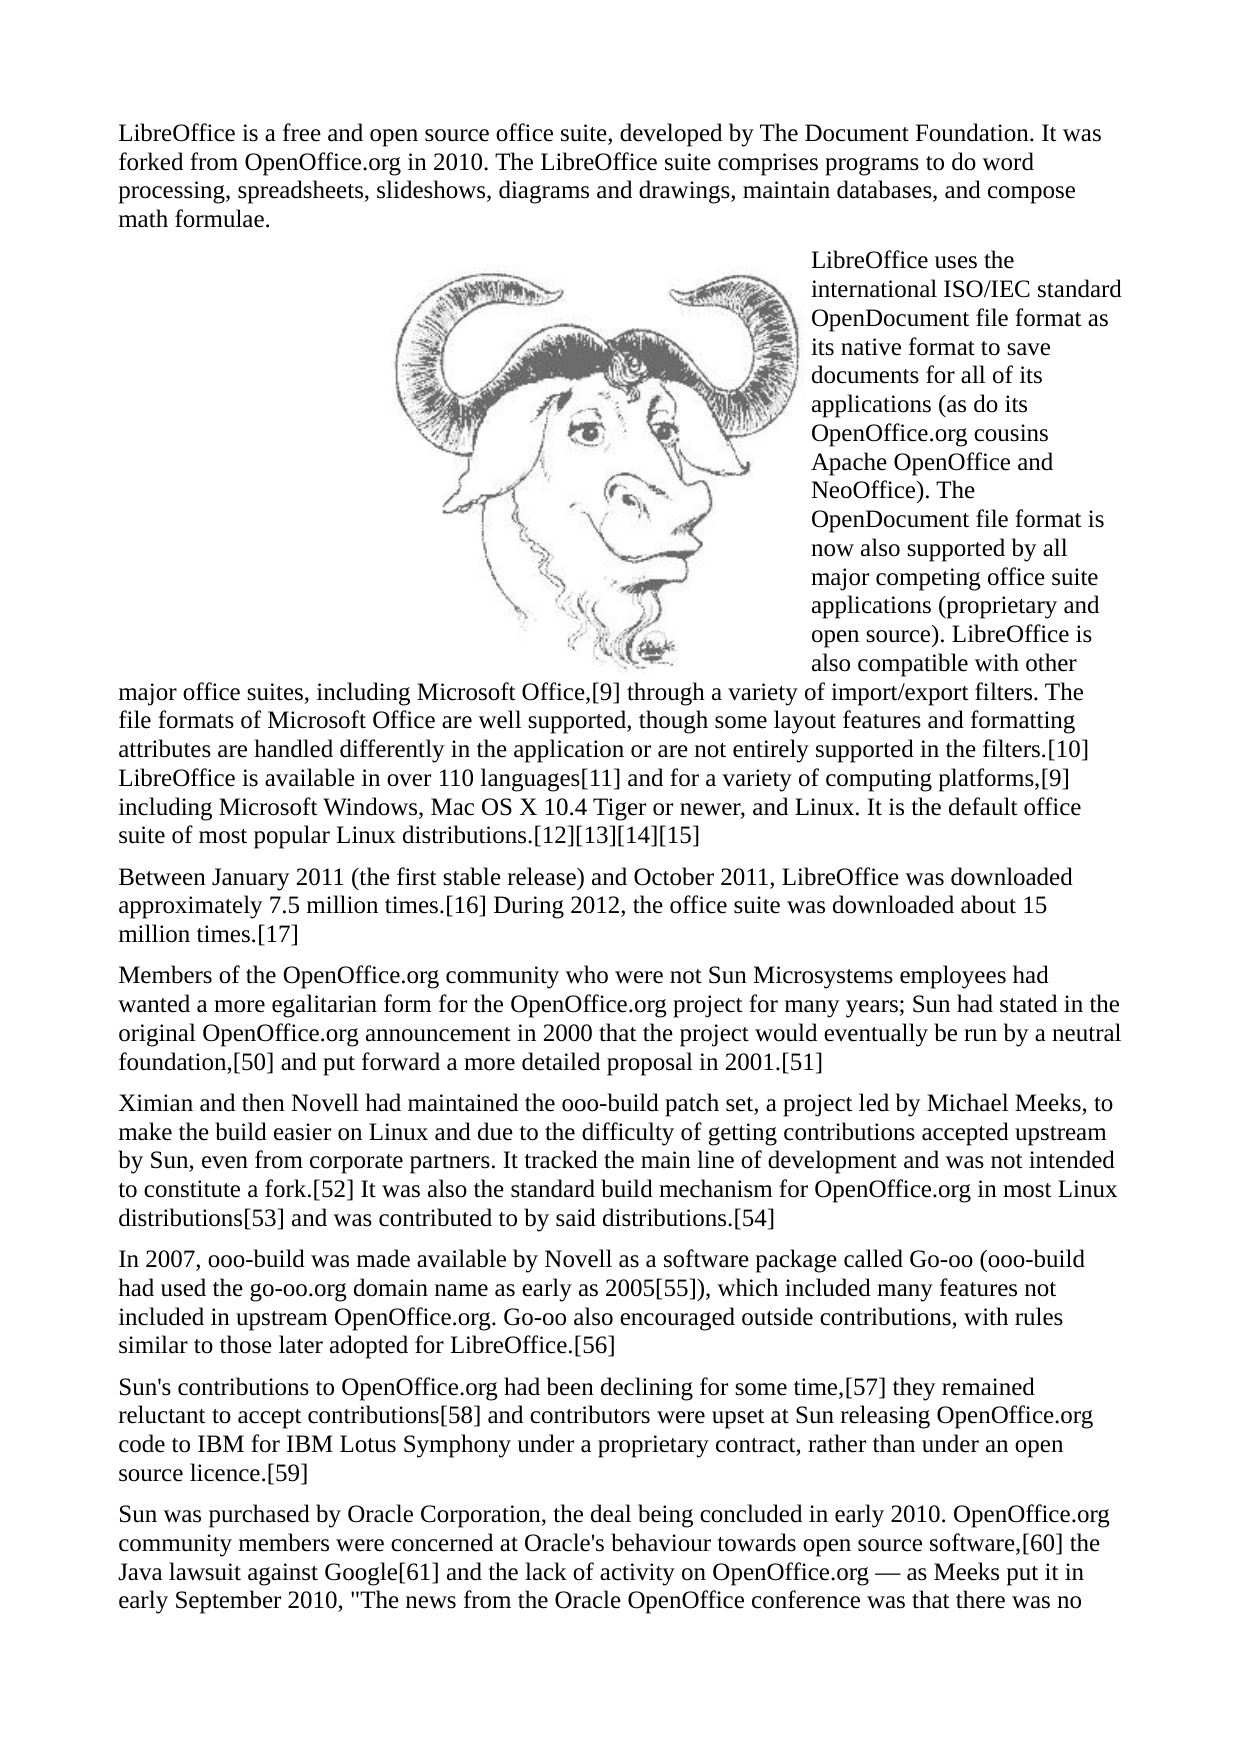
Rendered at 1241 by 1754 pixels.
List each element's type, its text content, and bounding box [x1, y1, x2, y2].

text Sun was purchased by Oracle Corporation, the deal being concluded in early 2010. OpenOffice.org community members were concerned at Oracle's behaviour towards open source software,[60] the Java lawsuit against Google[61] and the lack of activity on OpenOffice.org — as Meeks put it in early September 2010, "The news from the Oracle OpenOffice conference was that there was no [118, 1499, 1122, 1614]
text LibreOffice uses the international ISO/IEC standard OpenDocument file format as its native format to save documents for all of its applications (as do its OpenOffice.org cousins Apache OpenOffice and NeoOffice). The OpenDocument file format is now also supported by all major competing office suite applications (proprietary and open source). LibreOffice is also compatible with other major office suites, including Microsoft Office,[9] through a variety of import/export filters. The file formats of Microsoft Office are well supported, though some layout features and formatting attributes are handled differently in the application or are not entirely supported in the filters.[10] LibreOffice is available in over 110 languages[11] and for a variety of computing platforms,[9] including Microsoft Windows, Mac OS X 10.4 Tiger or newer, and Linux. It is the default office suite of most popular Linux distributions.[12][13][14][15] [118, 246, 1122, 849]
text Members of the OpenOffice.org community who were not Sun Microsystems employees had wanted a more egalitarian form for the OpenOffice.org project for many years; Sun had stated in the original OpenOffice.org announcement in 2000 that the project would eventually be run by a neutral foundation,[50] and put forward a more detailed proposal in 2001.[51] [118, 961, 1122, 1076]
picture [379, 266, 811, 675]
text LibreOffice is a free and open source office suite, developed by The Document Foundation. It was forked from OpenOffice.org in 2010. The LibreOffice suite comprises programs to do word processing, spreadsheets, slideshows, diagrams and drawings, maintain databases, and compose math formulae. [118, 118, 1122, 233]
text In 2007, ooo-build was made available by Novell as a software package called Go-oo (ooo-build had used the go-oo.org domain name as early as 2005[55]), which included many features not included in upstream OpenOffice.org. Go-oo also encouraged outside contributions, with rules similar to those later adopted for LibreOffice.[56] [118, 1244, 1122, 1359]
text Sun's contributions to OpenOffice.org had been declining for some time,[57] they remained reluctant to accept contributions[58] and contributors were upset at Sun releasing OpenOffice.org code to IBM for IBM Lotus Symphony under a proprietary contract, rather than under an open source licence.[59] [118, 1372, 1122, 1487]
text Ximian and then Novell had maintained the ooo-build patch set, a project led by Michael Meeks, to make the build easier on Linux and due to the difficulty of getting contributions accepted upstream by Sun, even from corporate partners. It tracked the main line of development and was not intended to constitute a fork.[52] It was also the standard build mechanism for OpenOffice.org in most Linux distributions[53] and was contributed to by said distributions.[54] [118, 1088, 1122, 1232]
text Between January 2011 (the first stable release) and October 2011, LibreOffice was downloaded approximately 7.5 million times.[16] During 2012, the office suite was downloaded about 15 million times.[17] [118, 862, 1122, 948]
